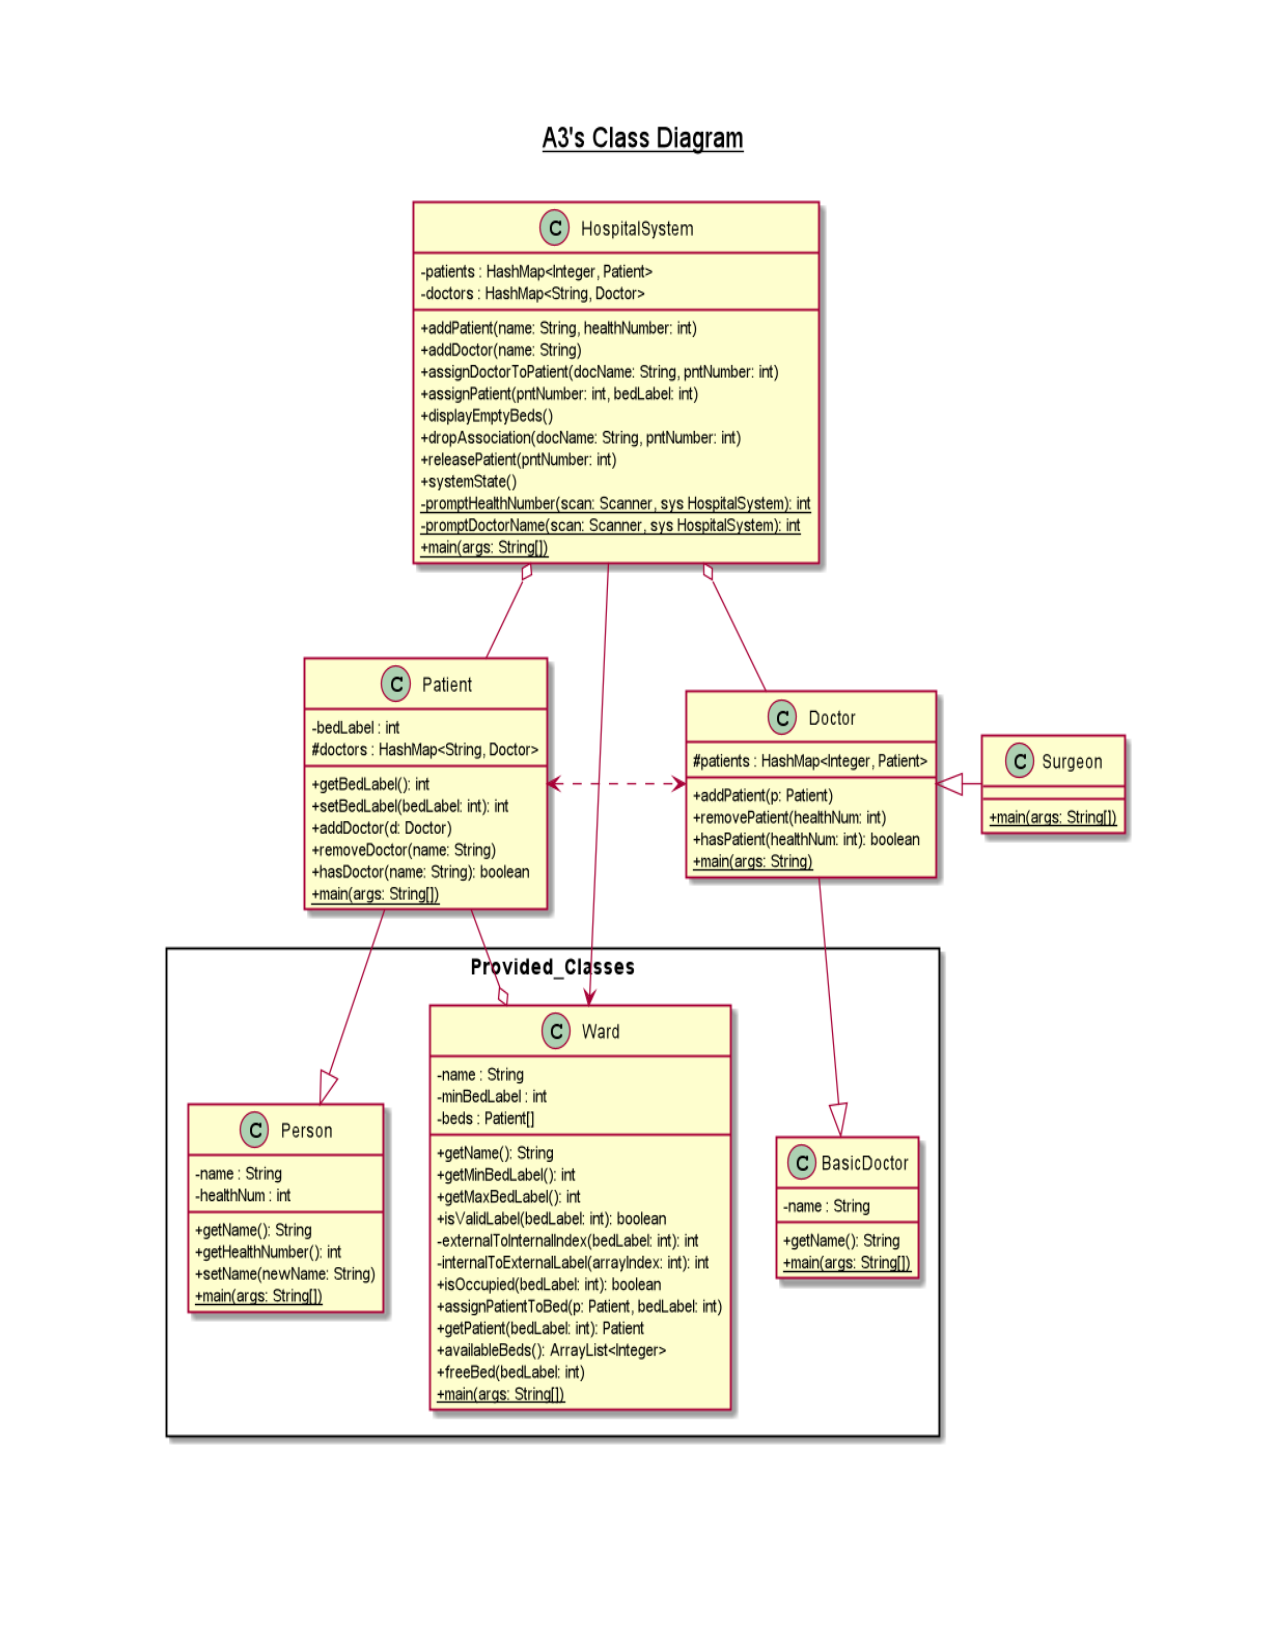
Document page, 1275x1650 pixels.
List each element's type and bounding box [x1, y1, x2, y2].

picture [138, 118, 1137, 1451]
